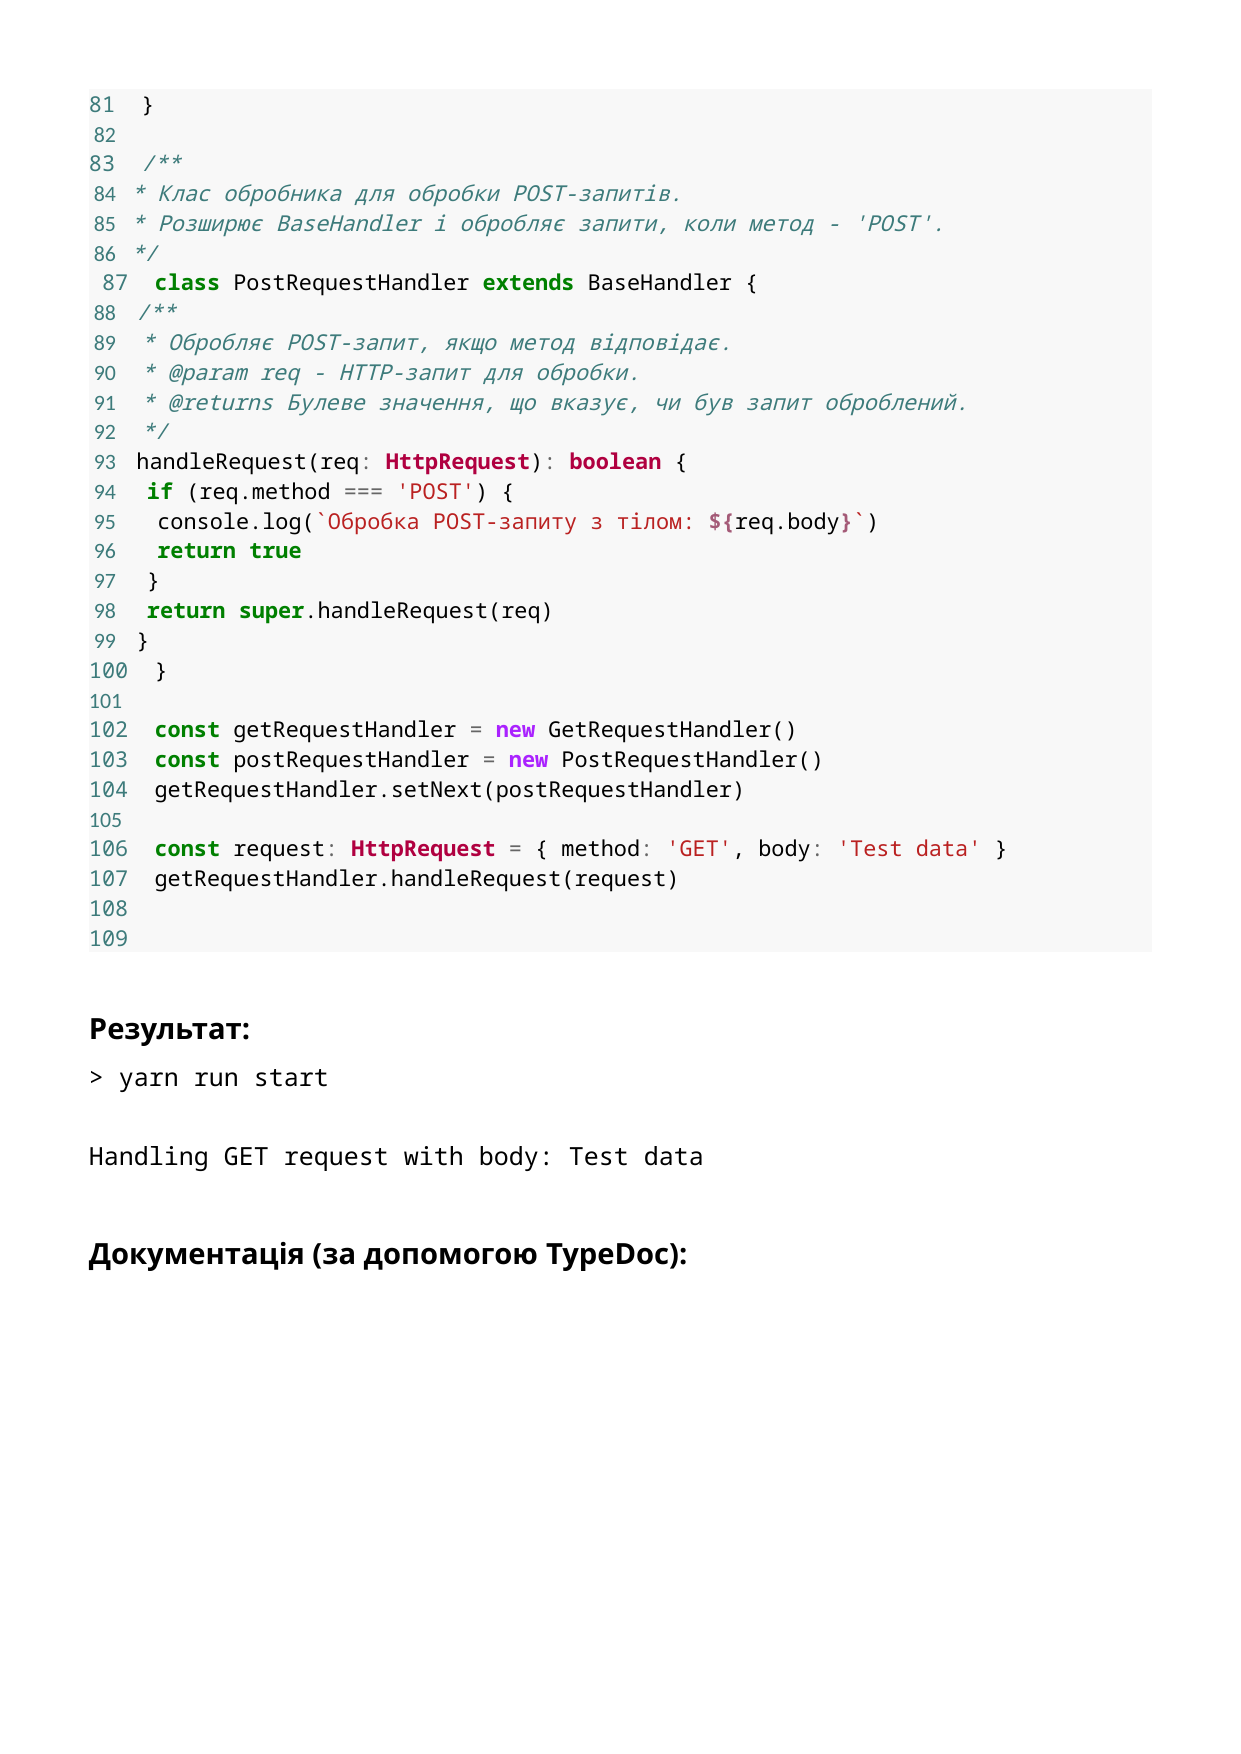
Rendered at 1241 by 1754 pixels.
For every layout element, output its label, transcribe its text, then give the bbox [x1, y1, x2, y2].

text 85 * Розширює BaseHandler і обробляє запити, коли метод - 'POST'. [89, 208, 1152, 237]
text 102 const getRequestHandler = new GetRequestHandler() [89, 714, 1152, 744]
text 96 return true [89, 535, 1152, 565]
text 101 [89, 684, 1152, 714]
text 92 */ [89, 416, 1152, 446]
text 107 getRequestHandler.handleRequest(request) [89, 863, 1152, 893]
text 89 * Обробляє POST-запит, якщо метод відповідає. [89, 327, 1152, 357]
text 84 * Клас обробника для обробки POST-запитів. [89, 178, 1152, 208]
text 106 const request: HttpRequest = { method: 'GET', body: 'Test data' } [89, 833, 1152, 863]
text 93 handleRequest(req: HttpRequest): boolean { [89, 446, 1152, 476]
text > yarn run start [89, 1060, 1152, 1094]
text Документація (за допомогою TypeDoc): [89, 1233, 1152, 1273]
text 91 * @returns Булеве значення, що вказує, чи був запит оброблений. [89, 386, 1152, 416]
text 100 } [89, 654, 1152, 684]
text 94 if (req.method === 'POST') { [89, 476, 1152, 506]
text 82 [89, 118, 1152, 148]
text 103 const postRequestHandler = new PostRequestHandler() [89, 744, 1152, 774]
text 98 return super.handleRequest(req) [89, 595, 1152, 625]
text 108 [89, 893, 1152, 922]
text 104 getRequestHandler.setNext(postRequestHandler) [89, 774, 1152, 803]
text 97 } [89, 565, 1152, 595]
text 99 } [89, 625, 1152, 654]
text 95 console.log(`Обробка POST-запиту з тілом: ${req.body}`) [89, 506, 1152, 535]
text 109 [89, 922, 1152, 952]
text Handling GET request with body: Test data [89, 1138, 1152, 1172]
text 83 /** [89, 148, 1152, 178]
text 90 * @param req - HTTP-запит для обробки. [89, 357, 1152, 386]
text 88 /** [89, 297, 1152, 327]
text Результат: [89, 1008, 1152, 1048]
text 86 */ [89, 237, 1152, 267]
text 105 [89, 803, 1152, 833]
text 87 class PostRequestHandler extends BaseHandler { [89, 267, 1152, 297]
text 81 } [89, 89, 1152, 118]
